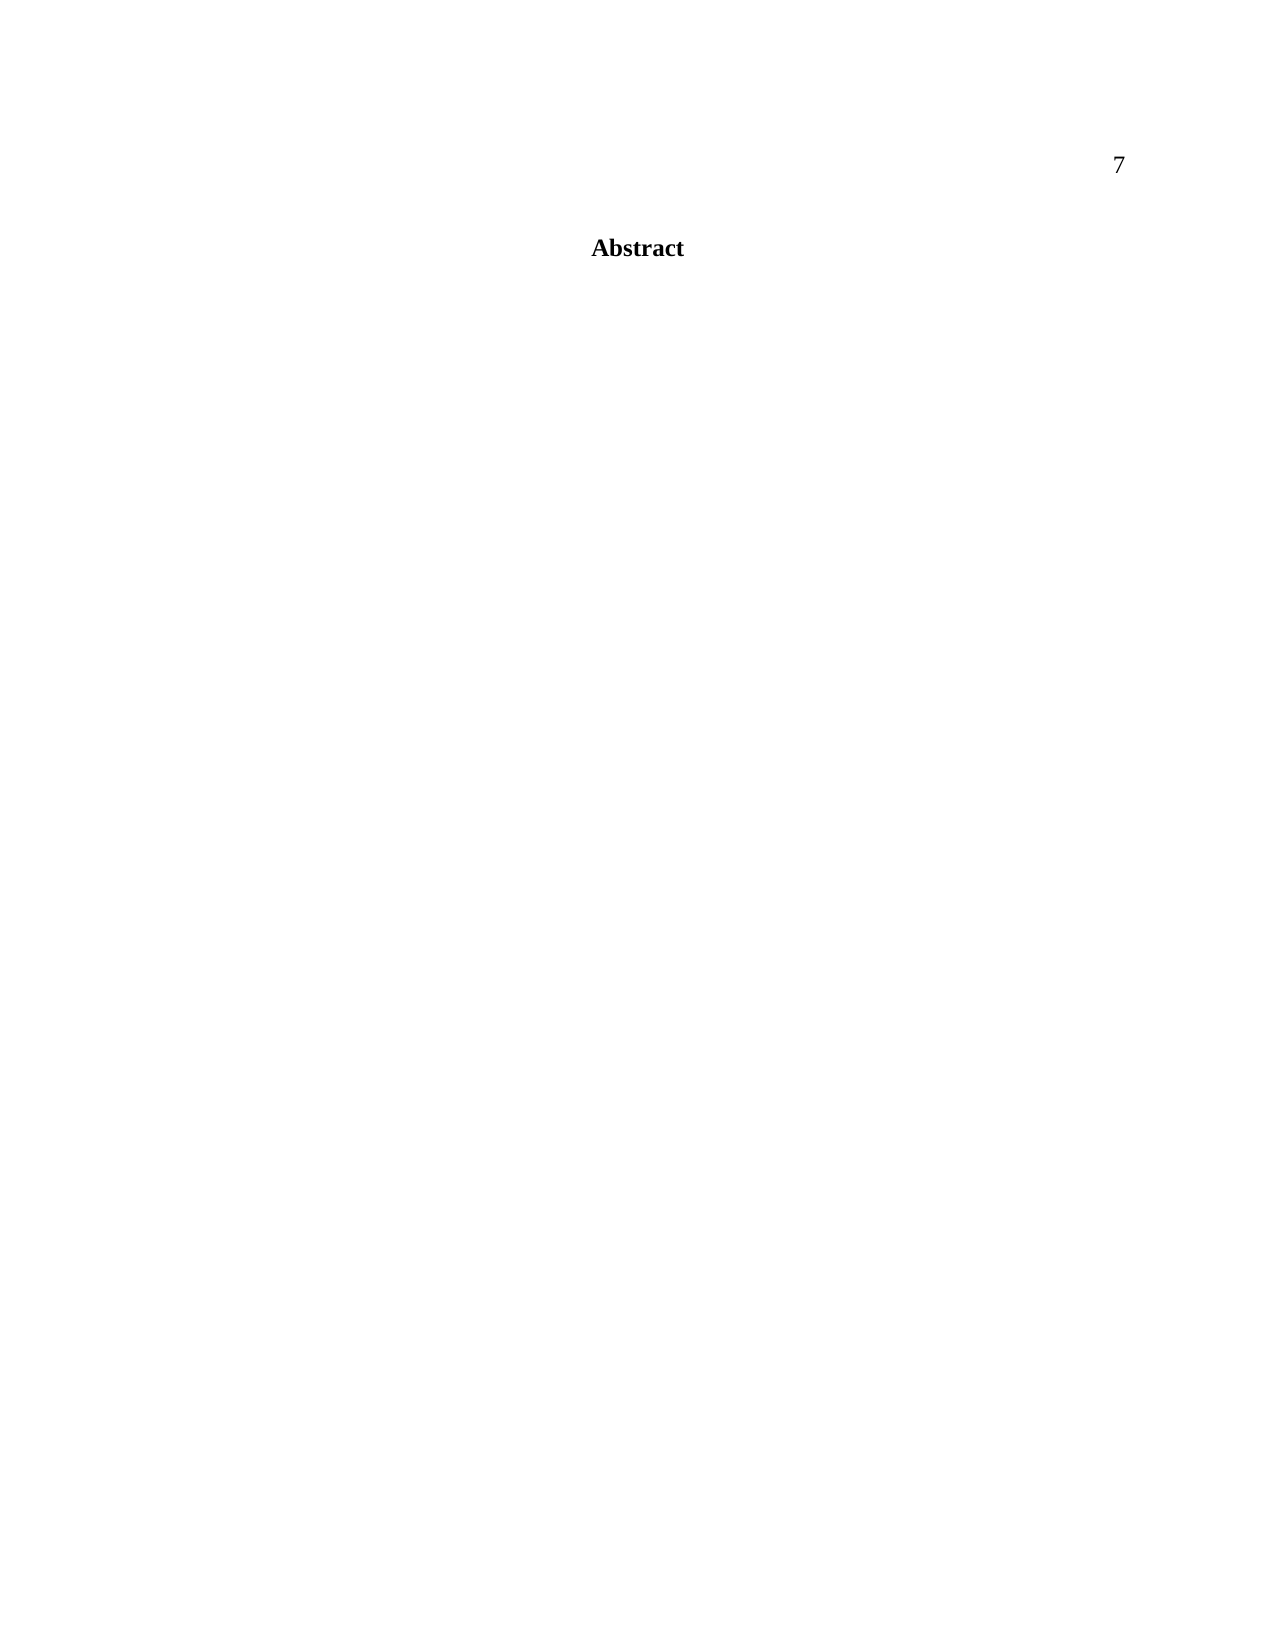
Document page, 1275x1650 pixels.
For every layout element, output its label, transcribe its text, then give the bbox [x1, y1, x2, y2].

subtitle Abstract [150, 233, 1125, 262]
